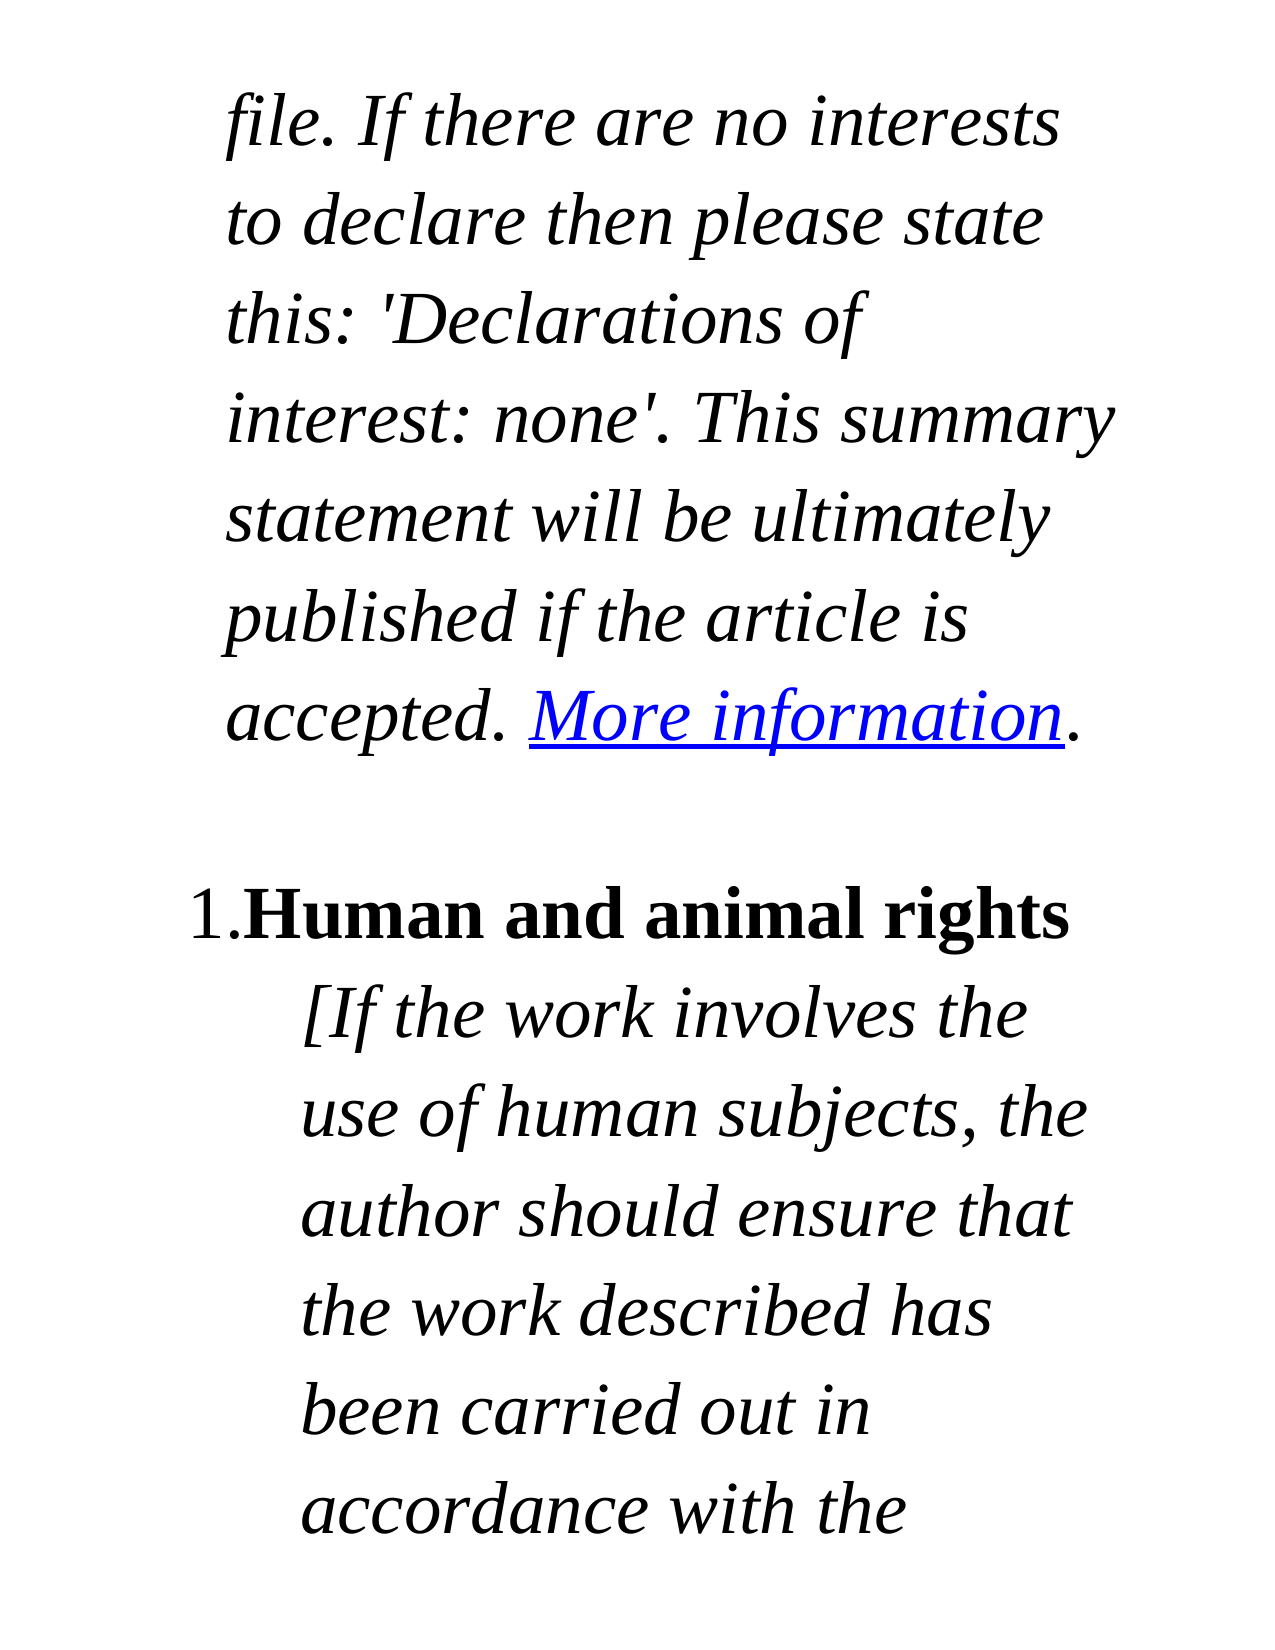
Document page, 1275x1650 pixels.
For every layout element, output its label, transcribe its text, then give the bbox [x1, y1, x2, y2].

text file. If there are no interests to declare then please state this: 'Declarations of interest: none'. This summary statement will be ultimately published if the article is accepted. More information. [225, 75, 1125, 756]
list Human and animal rights [If the work involves the use of human subjects, the author should ensure that the work described has been carried out in accordance with the [187, 868, 1125, 1549]
